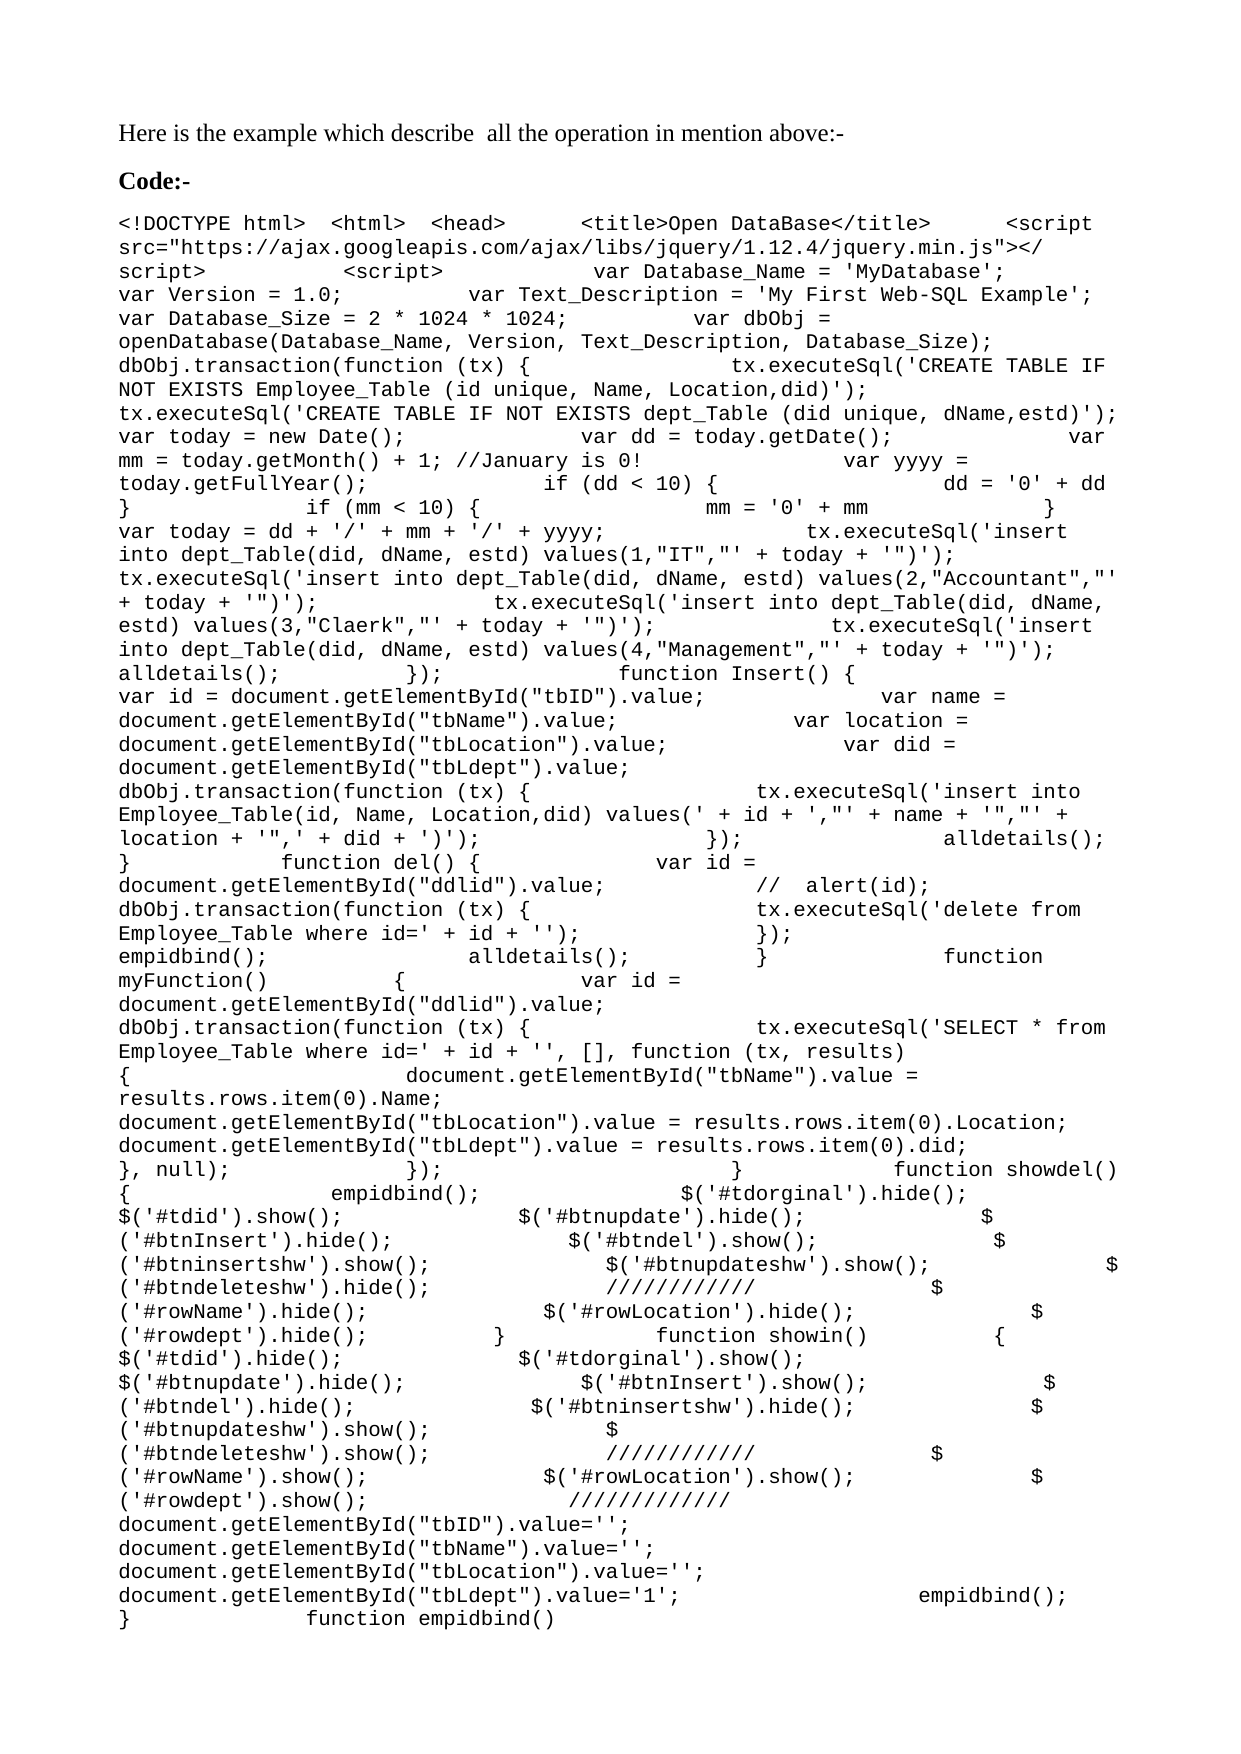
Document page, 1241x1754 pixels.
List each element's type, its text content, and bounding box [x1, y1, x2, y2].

text Here is the example which describe all the operation in mention above:- [118, 118, 1122, 147]
text Code:- [118, 166, 1122, 194]
text <!DOCTYPE html> <html> <head> <title>Open DataBase</title> <script src="https://ajax.googleapis.com/ajax/libs/jquery/1.12.4/jquery.min.js"></script> <script> var Database_Name = 'MyDatabase'; var Version = 1.0; var Text_Description = 'My First Web-SQL Example'; var Database_Size = 2 * 1024 * 1024; var dbObj = openDatabase(Database_Name, Version, Text_Description, Database_Size); dbObj.transaction(function (tx) { tx.executeSql('CREATE TABLE IF NOT EXISTS Employee_Table (id unique, Name, Location,did)'); tx.executeSql('CREATE TABLE IF NOT EXISTS dept_Table (did unique, dName,estd)'); var today = new Date(); var dd = today.getDate(); var mm = today.getMonth() + 1; //January is 0! var yyyy = today.getFullYear(); if (dd < 10) { dd = '0' + dd } if (mm < 10) { mm = '0' + mm } var today = dd + '/' + mm + '/' + yyyy; tx.executeSql('insert into dept_Table(did, dName, estd) values(1,"IT","' + today + '")'); tx.executeSql('insert into dept_Table(did, dName, estd) values(2,"Accountant","' + today + '")'); tx.executeSql('insert into dept_Table(did, dName, estd) values(3,"Claerk","' + today + '")'); tx.executeSql('insert into dept_Table(did, dName, estd) values(4,"Management","' + today + '")'); alldetails(); }); function Insert() { var id = document.getElementById("tbID").value; var name = document.getElementById("tbName").value; var location = document.getElementById("tbLocation").value; var did = document.getElementById("tbLdept").value; dbObj.transaction(function (tx) { tx.executeSql('insert into Employee_Table(id, Name, Location,did) values(' + id + ',"' + name + '","' + location + '",' + did + ')'); }); alldetails(); } function del() { var id = document.getElementById("ddlid").value; // alert(id); dbObj.transaction(function (tx) { tx.executeSql('delete from Employee_Table where id=' + id + ''); }); empidbind(); alldetails(); } function myFunction() { var id = document.getElementById("ddlid").value; dbObj.transaction(function (tx) { tx.executeSql('SELECT * from Employee_Table where id=' + id + '', [], function (tx, results) { document.getElementById("tbName").value = results.rows.item(0).Name; document.getElementById("tbLocation").value = results.rows.item(0).Location; document.getElementById("tbLdept").value = results.rows.item(0).did; }, null); }); } function showdel() { empidbind(); $('#tdorginal').hide(); $('#tdid').show(); $('#btnupdate').hide(); $('#btnInsert').hide(); $('#btndel').show(); $('#btninsertshw').show(); $('#btnupdateshw').show(); $('#btndeleteshw').hide(); //////////// $('#rowName').hide(); $('#rowLocation').hide(); $('#rowdept').hide(); } function showin() { $('#tdid').hide(); $('#tdorginal').show(); $('#btnupdate').hide(); $('#btnInsert').show(); $('#btndel').hide(); $('#btninsertshw').hide(); $('#btnupdateshw').show(); $('#btndeleteshw').show(); //////////// $('#rowName').show(); $('#rowLocation').show(); $('#rowdept').show(); ///////////// document.getElementById("tbID").value=''; document.getElementById("tbName").value=''; document.getElementById("tbLocation").value=''; document.getElementById("tbLdept").value='1'; empidbind(); } function empidbind() [118, 213, 1122, 1632]
